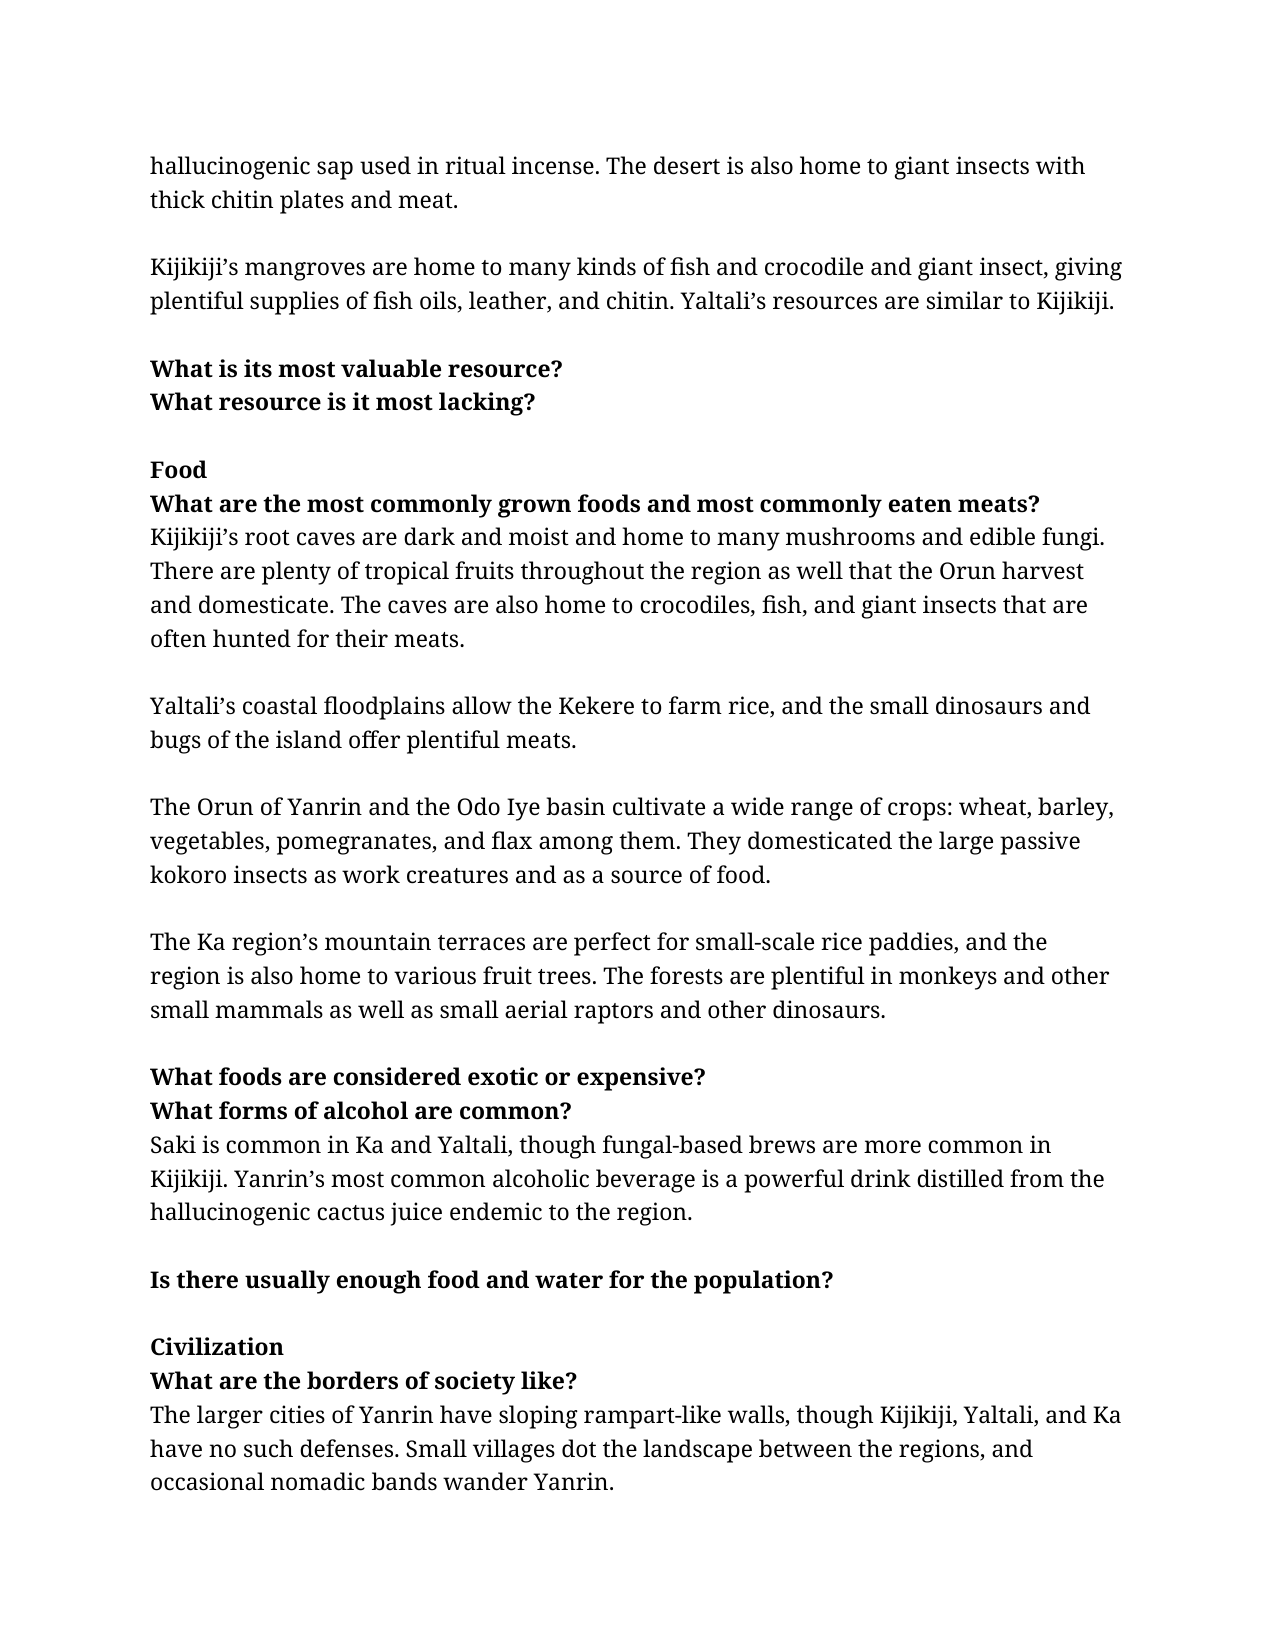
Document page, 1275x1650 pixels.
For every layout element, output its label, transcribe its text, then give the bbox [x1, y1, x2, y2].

text Kijikiji’s root caves are dark and moist and home to many mushrooms and edible fungi. There are plenty of tropical fruits throughout the region as well that the Orun harvest and domesticate. The caves are also home to crocodiles, fish, and giant insects that are often hunted for their meats. [150, 521, 1125, 654]
text Food [150, 454, 1125, 485]
text Kijikiji’s mangroves are home to many kinds of fish and crocodile and giant insect, giving plentiful supplies of fish oils, leather, and chitin. Yaltali’s resources are similar to Kijikiji. [150, 251, 1125, 316]
text Civilization [150, 1331, 1125, 1362]
text What is its most valuable resource? What resource is it most lacking? [150, 319, 1125, 451]
text What foods are considered exotic or expensive? What forms of alcohol are common? [150, 1027, 1125, 1126]
text What are the borders of society like? [150, 1365, 1125, 1396]
text What are the most commonly grown foods and most commonly eaten meats? [150, 487, 1125, 519]
text The Ka region’s mountain terraces are perfect for small-scale rice paddies, and the region is also home to various fruit trees. The forests are plentiful in monkeys and other small mammals as well as small aerial raptors and other dinosaurs. [150, 926, 1125, 1025]
text Saki is common in Ka and Yaltali, though fungal-based brews are more common in Kijikiji. Yanrin’s most common alcoholic beverage is a powerful drink distilled from the hallucinogenic cactus juice endemic to the region. [150, 1129, 1125, 1227]
text hallucinogenic sap used in ritual incense. The desert is also home to giant insects with thick chitin plates and meat. [150, 150, 1125, 215]
text The larger cities of Yanrin have sloping rampart-like walls, though Kijikiji, Yaltali, and Ka have no such defenses. Small villages dot the landscape between the regions, and occasional nomadic bands wander Yanrin. [150, 1399, 1125, 1497]
text Yaltali’s coastal floodplains allow the Kekere to farm rice, and the small dinosaurs and bugs of the island offer plentiful meats. [150, 690, 1125, 755]
text The Orun of Yanrin and the Odo Iye basin cultivate a wide range of crops: wheat, barley, vegetables, pomegranates, and flax among them. They domesticated the large passive kokoro insects as work creatures and as a source of food. [150, 791, 1125, 890]
text Is there usually enough food and water for the population? [150, 1230, 1125, 1329]
